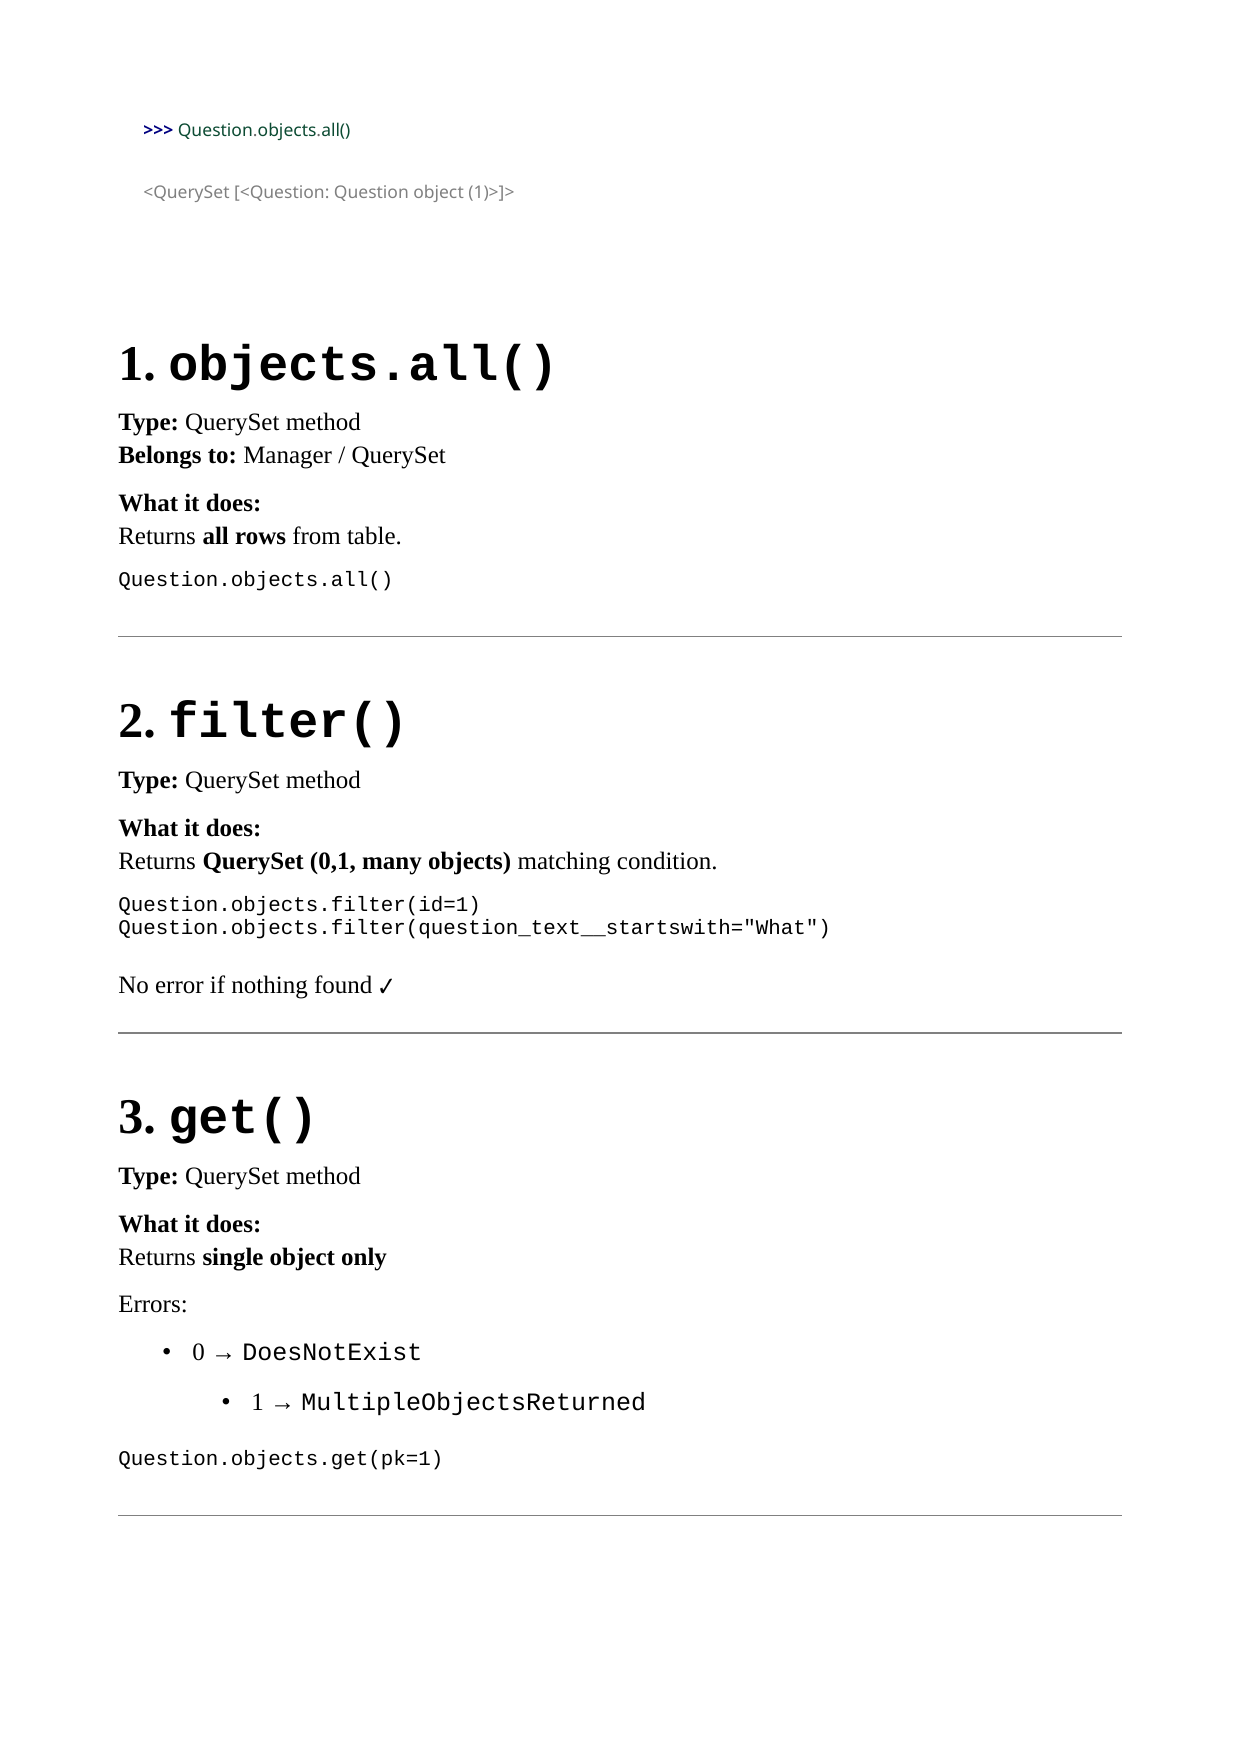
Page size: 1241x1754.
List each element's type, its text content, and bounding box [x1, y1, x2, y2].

subtitle 1. objects.all() [118, 333, 1122, 395]
text Type: QuerySet method [118, 765, 1122, 794]
list 1 → MultipleObjectsReturned [222, 1387, 1063, 1418]
list 0 → DoesNotExist [162, 1337, 1122, 1368]
text What it does: Returns all rows from table. [118, 488, 1122, 550]
text Question.objects.get(pk=1) [118, 1447, 1122, 1471]
text What it does: Returns single object only [118, 1209, 1122, 1271]
subtitle 3. get() [118, 1087, 1122, 1149]
text >>> Question.objects.all() [143, 118, 1097, 142]
text Question.objects.all() [118, 569, 1122, 592]
text <QuerySet [<Question: Question object (1)>]> [143, 179, 1097, 203]
text Errors: [118, 1289, 1122, 1318]
text No error if nothing found ✔ [118, 970, 1122, 999]
text Question.objects.filter(id=1) [118, 893, 1122, 917]
subtitle 2. filter() [118, 691, 1122, 753]
text What it does: Returns QuerySet (0,1, many objects) matching condition. [118, 813, 1122, 875]
text Question.objects.filter(question_text__startswith="What") [118, 917, 1122, 941]
text Type: QuerySet method Belongs to: Manager / QuerySet [118, 407, 1122, 469]
text Type: QuerySet method [118, 1161, 1122, 1190]
